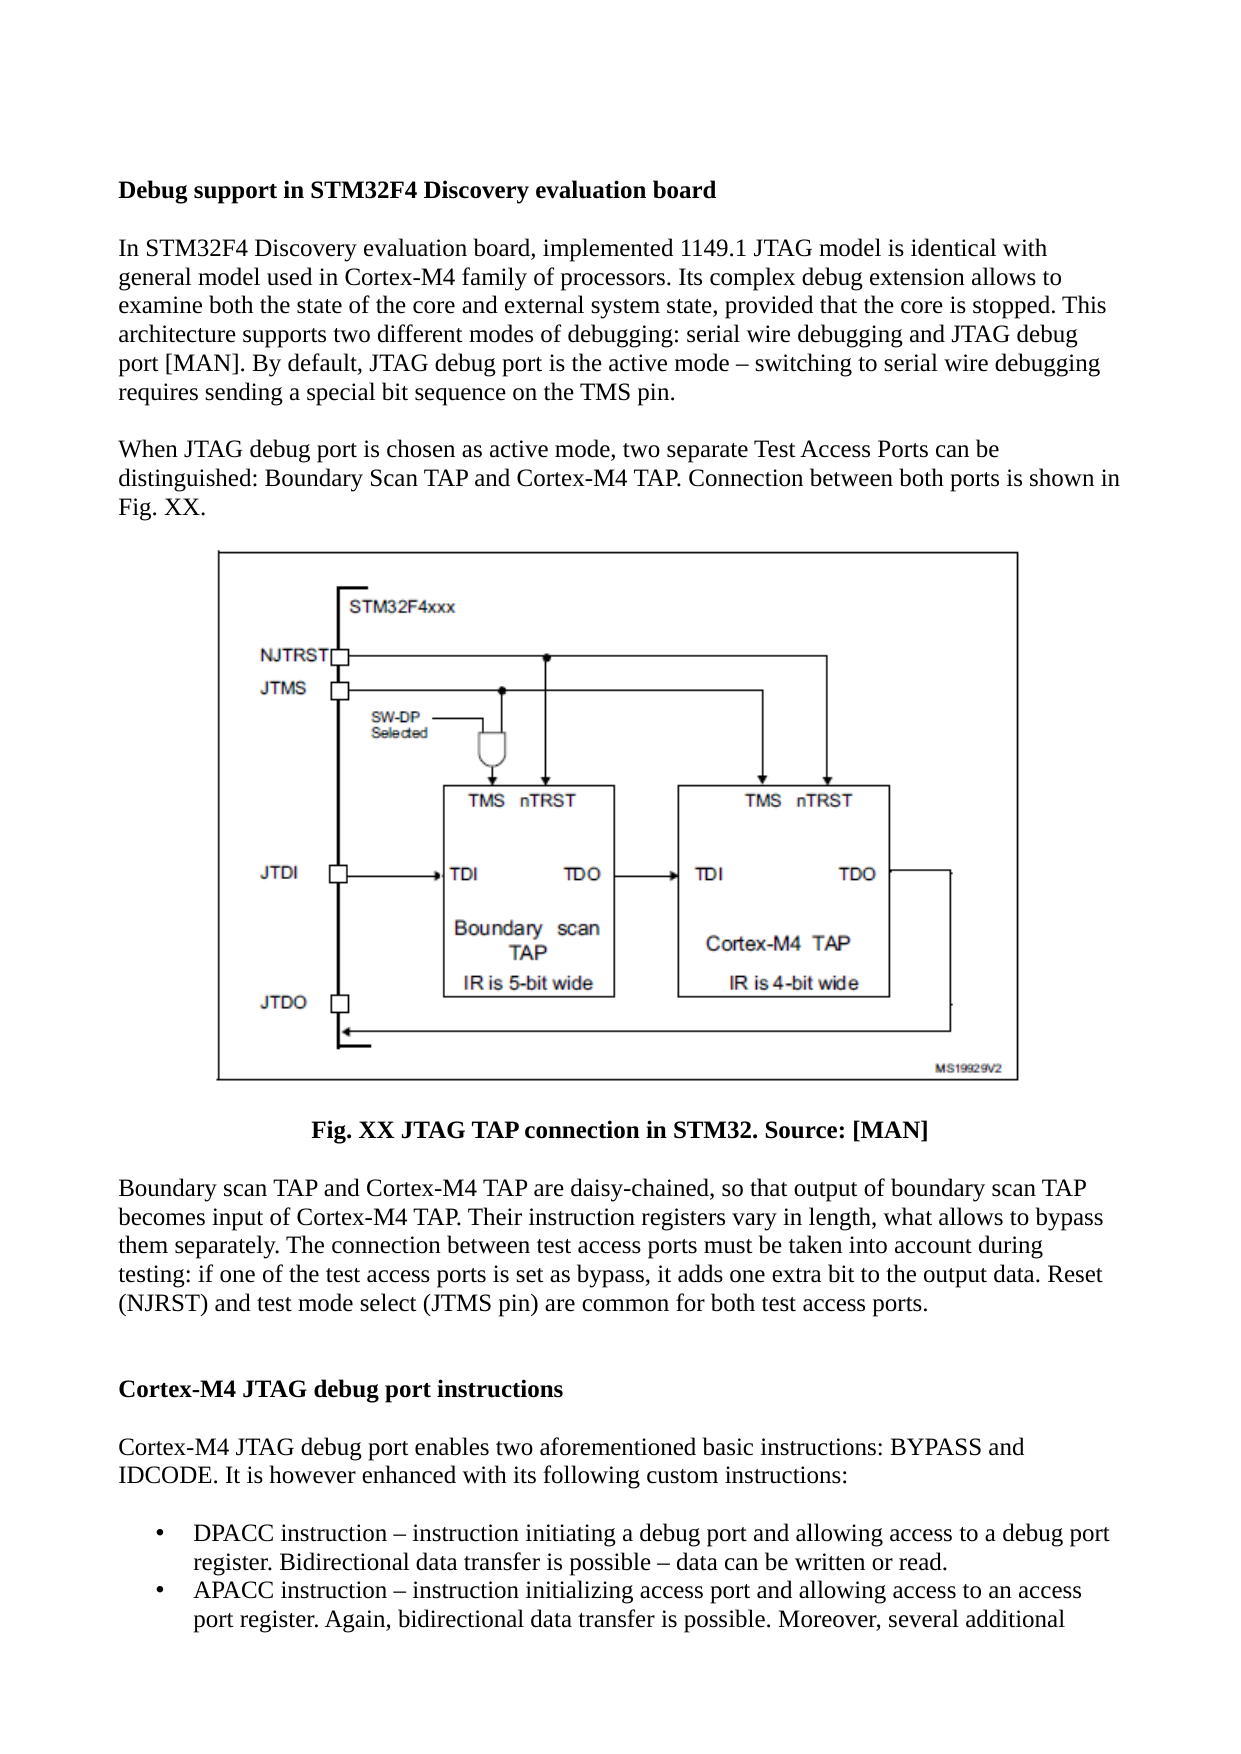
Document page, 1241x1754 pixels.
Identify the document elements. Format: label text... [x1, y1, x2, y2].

picture [212, 549, 1028, 1087]
text Boundary scan TAP and Cortex-M4 TAP are daisy-chained, so that output of boundary scan TAP becomes input of Cortex-M4 TAP. Their instruction registers vary in length, what allows to bypass them separately. The connection between test access ports must be taken into account during testing: if one of the test access ports is set as bypass, it adds one extra bit to the output data. Reset (NJRST) and test mode select (JTMS pin) are common for both test access ports. [118, 1173, 1122, 1317]
text Cortex-M4 JTAG debug port instructions [118, 1374, 1122, 1403]
text Debug support in STM32F4 Discovery evaluation board [118, 176, 1122, 204]
list DPACC instruction – instruction initiating a debug port and allowing access to a debug port register. Bidirectional data transfer is possible – data can be written or read. [156, 1518, 1122, 1576]
text In STM32F4 Discovery evaluation board, implemented 1149.1 JTAG model is identical with general model used in Cortex-M4 family of processors. Its complex debug extension allows to examine both the state of the core and external system state, provided that the core is stopped. This architecture supports two different modes of debugging: serial wire debugging and JTAG debug port [MAN]. By default, JTAG debug port is the active mode – switching to serial wire debugging requires sending a special bit sequence on the TMS pin. [118, 233, 1122, 406]
text Cortex-M4 JTAG debug port enables two aforementioned basic instructions: BYPASS and IDCODE. It is however enhanced with its following custom instructions: [118, 1432, 1122, 1489]
text Fig. XX JTAG TAP connection in STM32. Source: [MAN] [118, 1116, 1122, 1144]
list APACC instruction – instruction initializing access port and allowing access to an access port register. Again, bidirectional data transfer is possible. Moreover, several additional [156, 1576, 1122, 1633]
text When JTAG debug port is chosen as active mode, two separate Test Access Ports can be distinguished: Boundary Scan TAP and Cortex-M4 TAP. Connection between both ports is shown in Fig. XX. [118, 434, 1122, 521]
